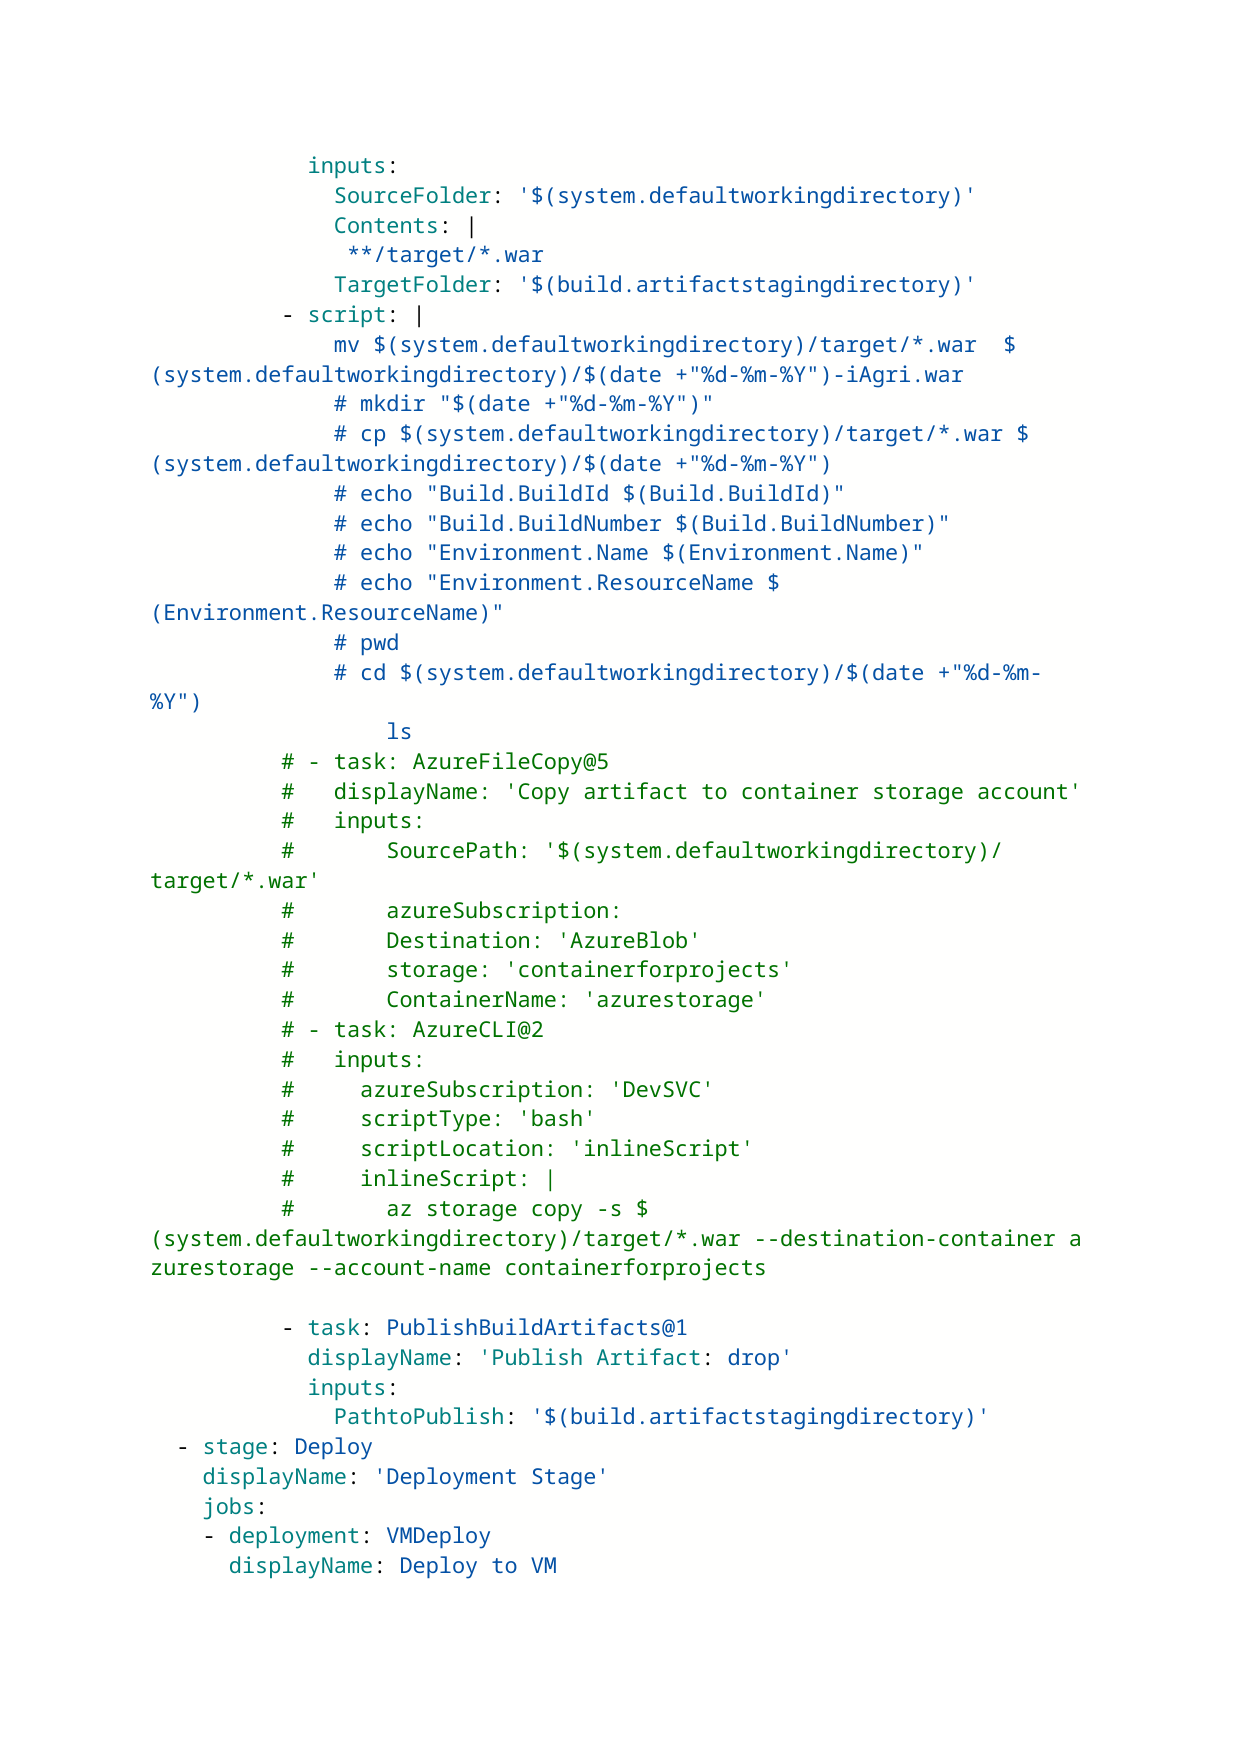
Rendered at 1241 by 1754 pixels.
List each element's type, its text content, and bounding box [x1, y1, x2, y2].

text # cp $(system.defaultworkingdirectory)/target/*.war $(system.defaultworkingdirectory)/$(date +"%d-%m-%Y") [150, 418, 1090, 478]
text - task: PublishBuildArtifacts@1 [150, 1312, 1090, 1342]
text # - task: AzureFileCopy@5 [150, 746, 1090, 776]
text # echo "Build.BuildId $(Build.BuildId)" [150, 478, 1090, 507]
text # - task: AzureCLI@2 [150, 1014, 1090, 1044]
text **/target/*.war [150, 239, 1090, 269]
text # scriptLocation: 'inlineScript' [150, 1133, 1090, 1163]
text # Destination: 'AzureBlob' [150, 924, 1090, 954]
text Contents: | [150, 209, 1090, 239]
text # pwd [150, 627, 1090, 656]
text inputs: [150, 1371, 1090, 1401]
text # storage: 'containerforprojects' [150, 954, 1090, 984]
text # inlineScript: | [150, 1163, 1090, 1193]
text # echo "Build.BuildNumber $(Build.BuildNumber)" [150, 507, 1090, 537]
text - stage: Deploy [150, 1431, 1090, 1461]
text TargetFolder: '$(build.artifactstagingdirectory)' [150, 269, 1090, 299]
text # azureSubscription: [150, 895, 1090, 924]
text ls [150, 716, 1090, 746]
text # az storage copy -s $(system.defaultworkingdirectory)/target/*.war --destination-container azurestorage --account-name containerforprojects [150, 1193, 1090, 1282]
text jobs: [150, 1491, 1090, 1520]
text # echo "Environment.Name $(Environment.Name)" [150, 537, 1090, 567]
text # scriptType: 'bash' [150, 1103, 1090, 1133]
text mv $(system.defaultworkingdirectory)/target/*.war $(system.defaultworkingdirectory)/$(date +"%d-%m-%Y")-iAgri.war [150, 329, 1090, 388]
text - deployment: VMDeploy [150, 1520, 1090, 1550]
text # cd $(system.defaultworkingdirectory)/$(date +"%d-%m-%Y") [150, 656, 1090, 716]
text # ContainerName: 'azurestorage' [150, 984, 1090, 1014]
text # SourcePath: '$(system.defaultworkingdirectory)/target/*.war' [150, 835, 1090, 895]
text SourceFolder: '$(system.defaultworkingdirectory)' [150, 180, 1090, 209]
text # inputs: [150, 1044, 1090, 1073]
text # inputs: [150, 805, 1090, 835]
text # echo "Environment.ResourceName $(Environment.ResourceName)" [150, 567, 1090, 627]
text # azureSubscription: 'DevSVC' [150, 1073, 1090, 1103]
text displayName: 'Deployment Stage' [150, 1461, 1090, 1491]
text inputs: [150, 150, 1090, 180]
text # mkdir "$(date +"%d-%m-%Y")" [150, 388, 1090, 418]
text # displayName: 'Copy artifact to container storage account' [150, 776, 1090, 805]
text displayName: 'Publish Artifact: drop' [150, 1342, 1090, 1371]
text displayName: Deploy to VM [150, 1550, 1090, 1580]
text PathtoPublish: '$(build.artifactstagingdirectory)' [150, 1401, 1090, 1431]
text - script: | [150, 299, 1090, 329]
